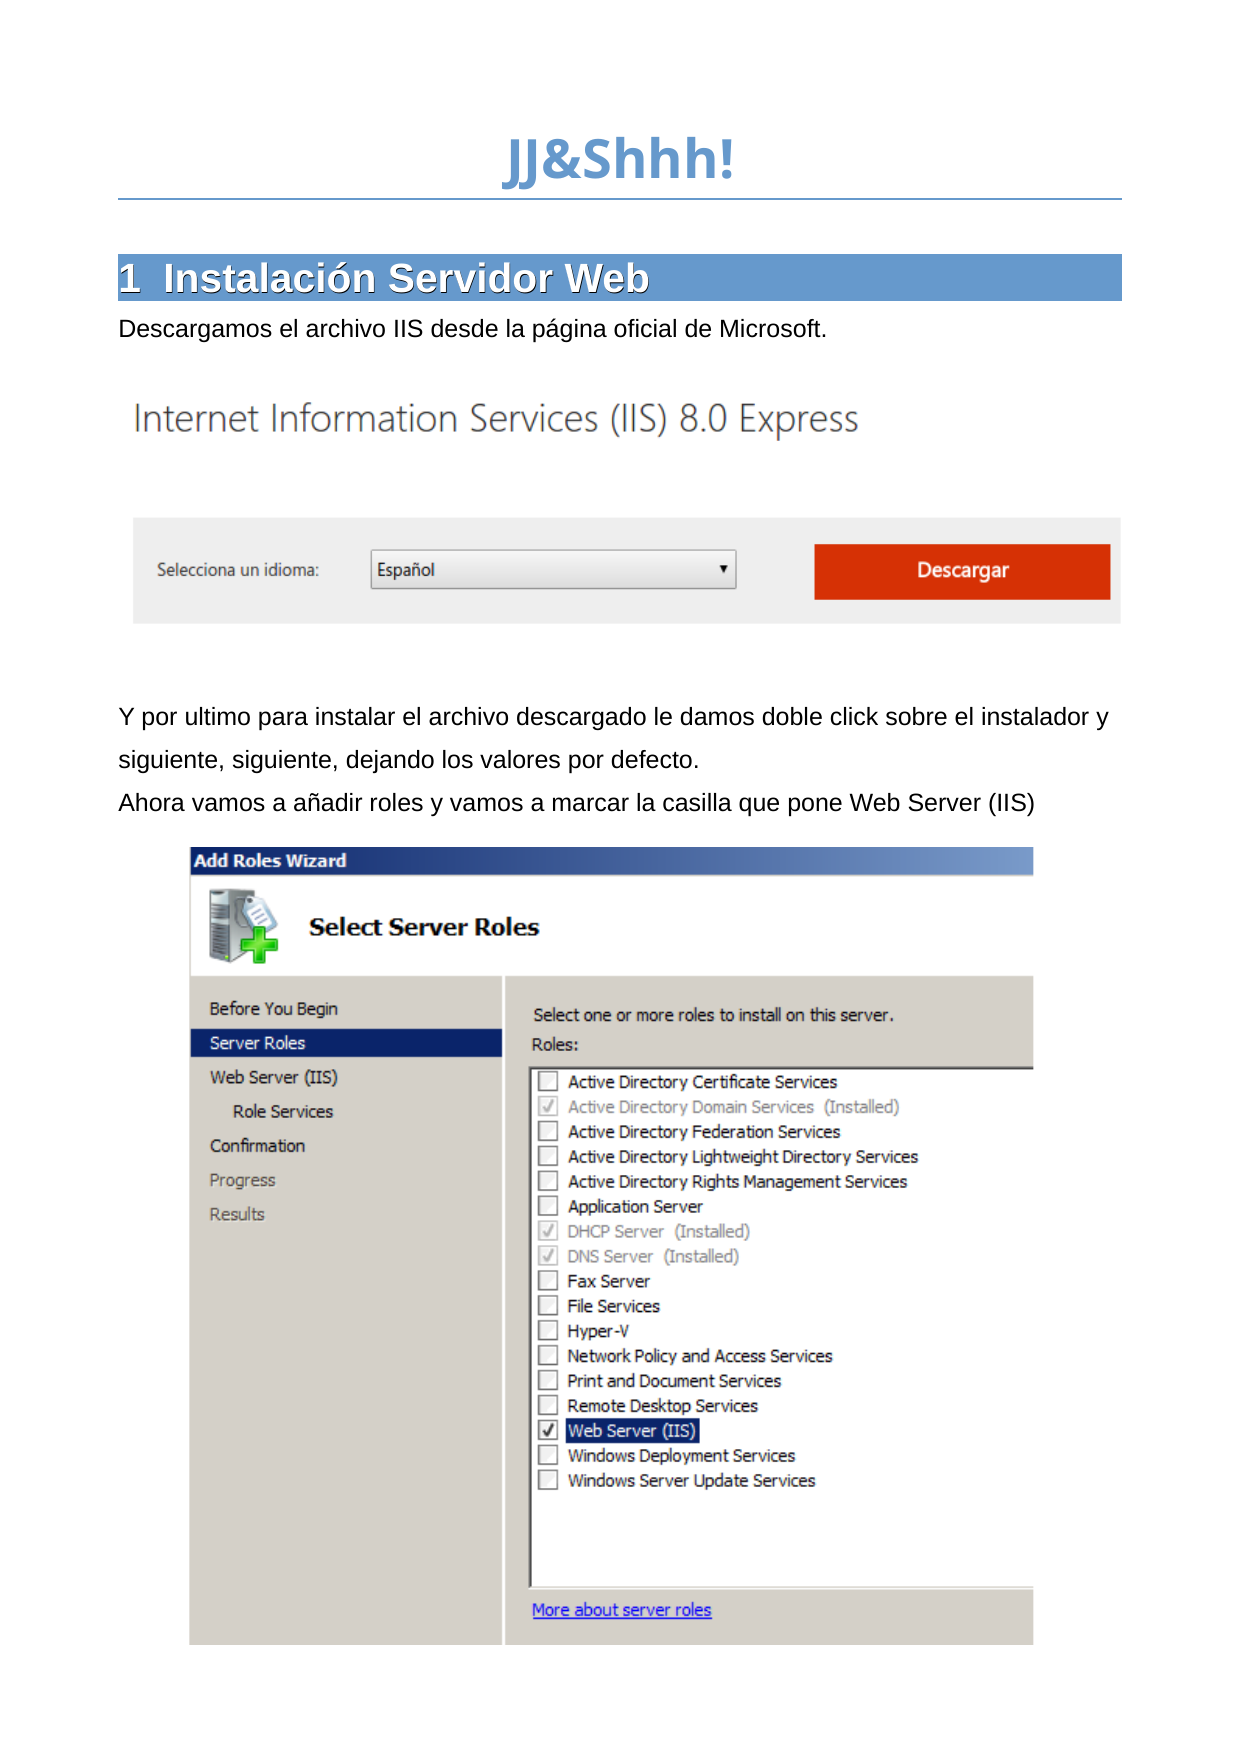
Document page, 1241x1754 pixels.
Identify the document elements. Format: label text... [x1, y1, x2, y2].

text Descargamos el archivo IIS desde la página oficial de Microsoft. [118, 314, 1122, 342]
picture [119, 385, 1121, 645]
picture [188, 847, 1034, 1645]
text Y por ultimo para instalar el archivo descargado le damos doble click sobre el instalador y siguiente, siguiente, dejando los valores por defecto. [118, 702, 1122, 773]
subtitle Instalación Servidor Web [118, 254, 1122, 301]
text Ahora vamos a añadir roles y vamos a marcar la casilla que pone Web Server (IIS) [118, 788, 1122, 817]
